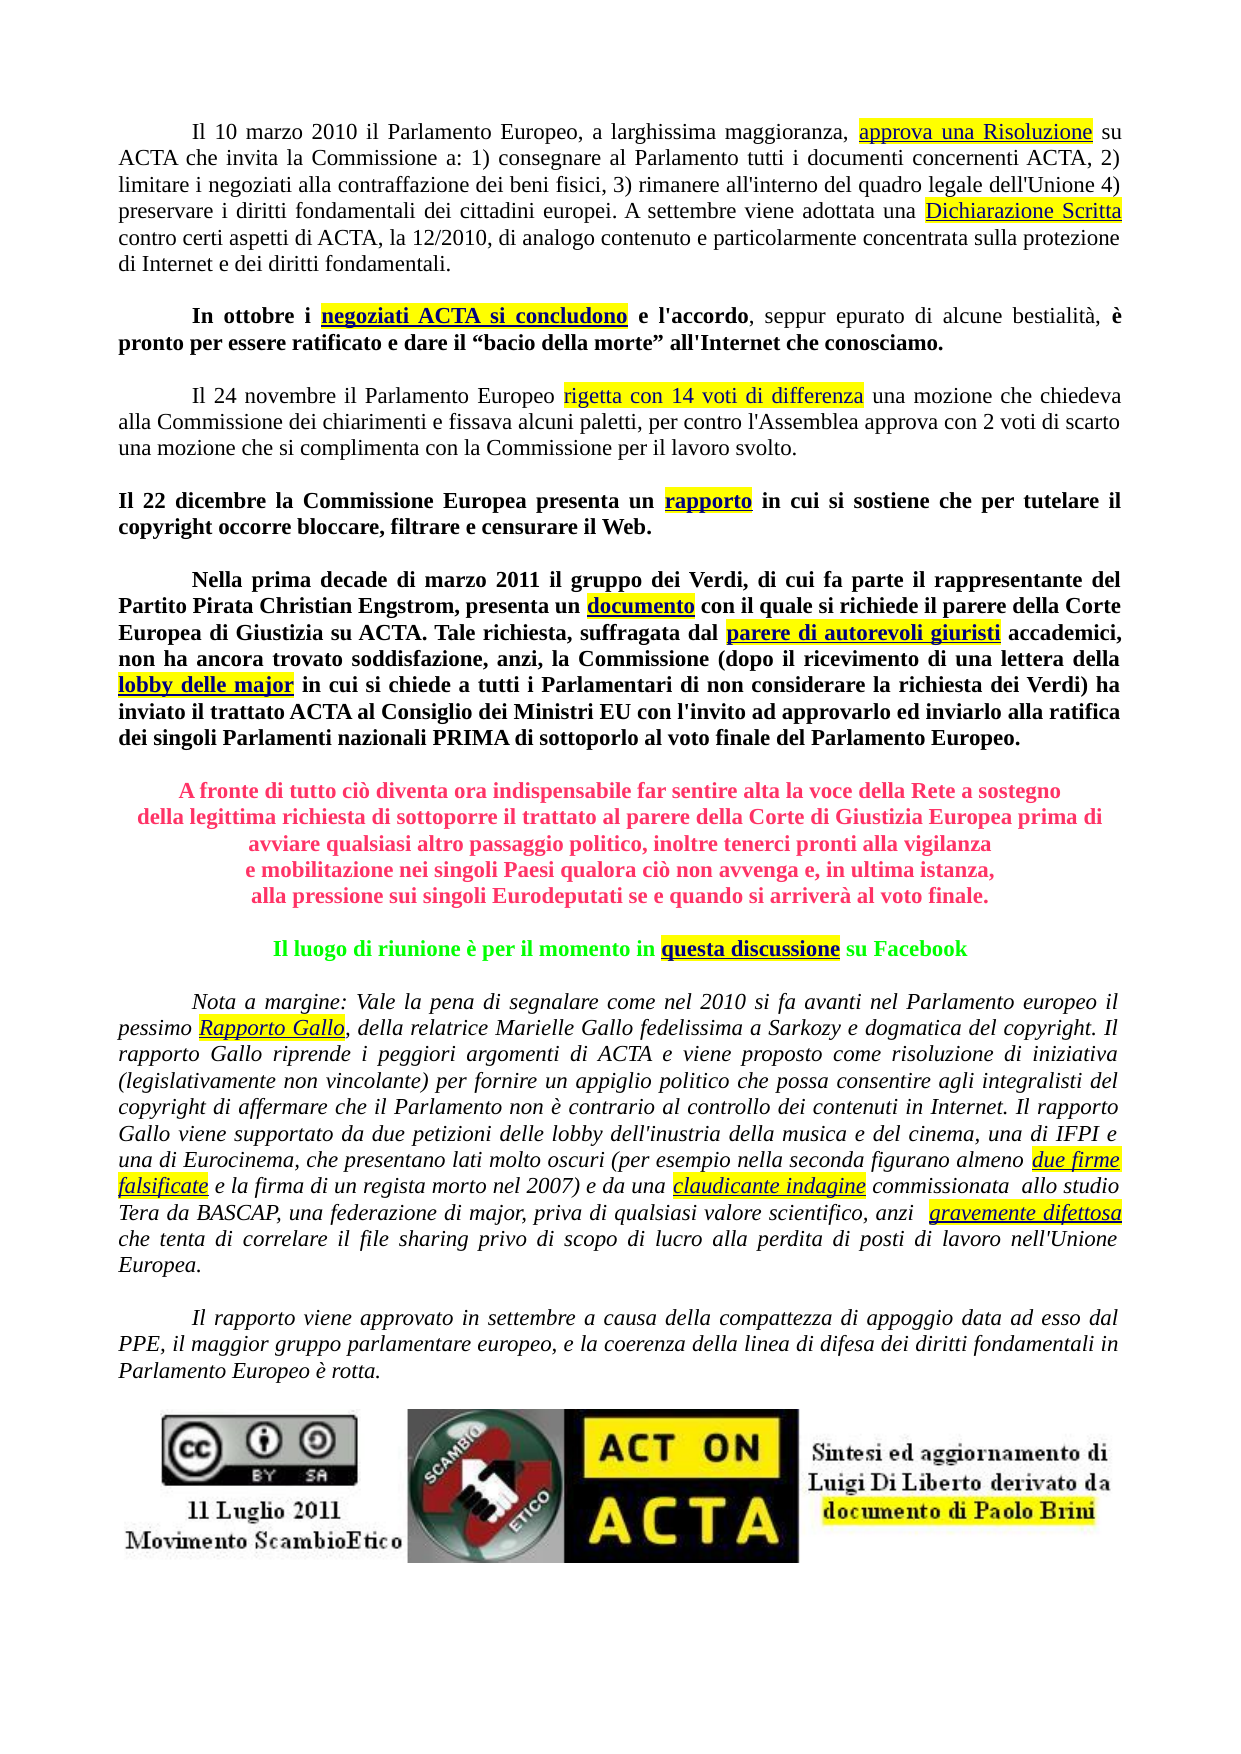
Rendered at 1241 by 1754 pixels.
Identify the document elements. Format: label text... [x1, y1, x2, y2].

text alla pressione sui singoli Eurodeputati se e quando si arriverà al voto finale. [118, 882, 1122, 909]
text della legittima richiesta di sottoporre il trattato al parere della Corte di Giustizia Europea prima di avviare qualsiasi altro passaggio politico, inoltre tenerci pronti alla vigilanza [118, 803, 1122, 856]
text Nota a margine: Vale la pena di segnalare come nel 2010 si fa avanti nel Parlamento europeo il pessimo Rapporto Gallo, della relatrice Marielle Gallo fedelissima a Sarkozy e dogmatica del copyright. Il rapporto Gallo riprende i peggiori argomenti di ACTA e viene proposto come risoluzione di iniziativa (legislativamente non vincolante) per fornire un appiglio politico che possa consentire agli integralisti del copyright di affermare che il Parlamento non è contrario al controllo dei contenuti in Internet. Il rapporto Gallo viene supportato da due petizioni delle lobby dell'inustria della musica e del cinema, una di IFPI e una di Eurocinema, che presentano lati molto oscuri (per esempio nella seconda figurano almeno due firme falsificate e la firma di un regista morto nel 2007) e da una claudicante indagine commissionata allo studio Tera da BASCAP, una federazione di major, priva di qualsiasi valore scientifico, anzi gravemente difettosa che tenta di correlare il file sharing privo di scopo di lucro alla perdita di posti di lavoro nell'Unione Europea. [118, 988, 1122, 1278]
text Il rapporto viene approvato in settembre a causa della compattezza di appoggio data ad esso dal PPE, il maggior gruppo parlamentare europeo, e la coerenza della linea di difesa dei diritti fondamentali in Parlamento Europeo è rotta. [118, 1304, 1122, 1383]
text Il 24 novembre il Parlamento Europeo rigetta con 14 voti di differenza una mozione che chiedeva alla Commissione dei chiarimenti e fissava alcuni paletti, per contro l'Assemblea approva con 2 voti di scarto una mozione che si complimenta con la Commissione per il lavoro svolto. [118, 382, 1122, 461]
picture [123, 1409, 1117, 1563]
text Il 22 dicembre la Commissione Europea presenta un rapporto in cui si sostiene che per tutelare il copyright occorre bloccare, filtrare e censurare il Web. [118, 487, 1122, 540]
text In ottobre i negoziati ACTA si concludono e l'accordo, seppur epurato di alcune bestialità, è pronto per essere ratificato e dare il “bacio della morte” all'Internet che conosciamo. [118, 303, 1122, 355]
text Il luogo di riunione è per il momento in questa discussione su Facebook [118, 935, 1122, 961]
text e mobilitazione nei singoli Paesi qualora ciò non avvenga e, in ultima istanza, [118, 856, 1122, 882]
text Nella prima decade di marzo 2011 il gruppo dei Verdi, di cui fa parte il rappresentante del Partito Pirata Christian Engstrom, presenta un documento con il quale si richiede il parere della Corte Europea di Giustizia su ACTA. Tale richiesta, suffragata dal parere di autorevoli giuristi accademici, non ha ancora trovato soddisfazione, anzi, la Commissione (dopo il ricevimento di una lettera della lobby delle major in cui si chiede a tutti i Parlamentari di non considerare la richiesta dei Verdi) ha inviato il trattato ACTA al Consiglio dei Ministri EU con l'invito ad approvarlo ed inviarlo alla ratifica dei singoli Parlamenti nazionali PRIMA di sottoporlo al voto finale del Parlamento Europeo. [118, 566, 1122, 751]
text Il 10 marzo 2010 il Parlamento Europeo, a larghissima maggioranza, approva una Risoluzione su ACTA che invita la Commissione a: 1) consegnare al Parlamento tutti i documenti concernenti ACTA, 2) limitare i negoziati alla contraffazione dei beni fisici, 3) rimanere all'interno del quadro legale dell'Unione 4) preservare i diritti fondamentali dei cittadini europei. A settembre viene adottata una Dichiarazione Scritta contro certi aspetti di ACTA, la 12/2010, di analogo contenuto e particolarmente concentrata sulla protezione di Internet e dei diritti fondamentali. [118, 118, 1122, 276]
text A fronte di tutto ciò diventa ora indispensabile far sentire alta la voce della Rete a sostegno [118, 777, 1122, 803]
